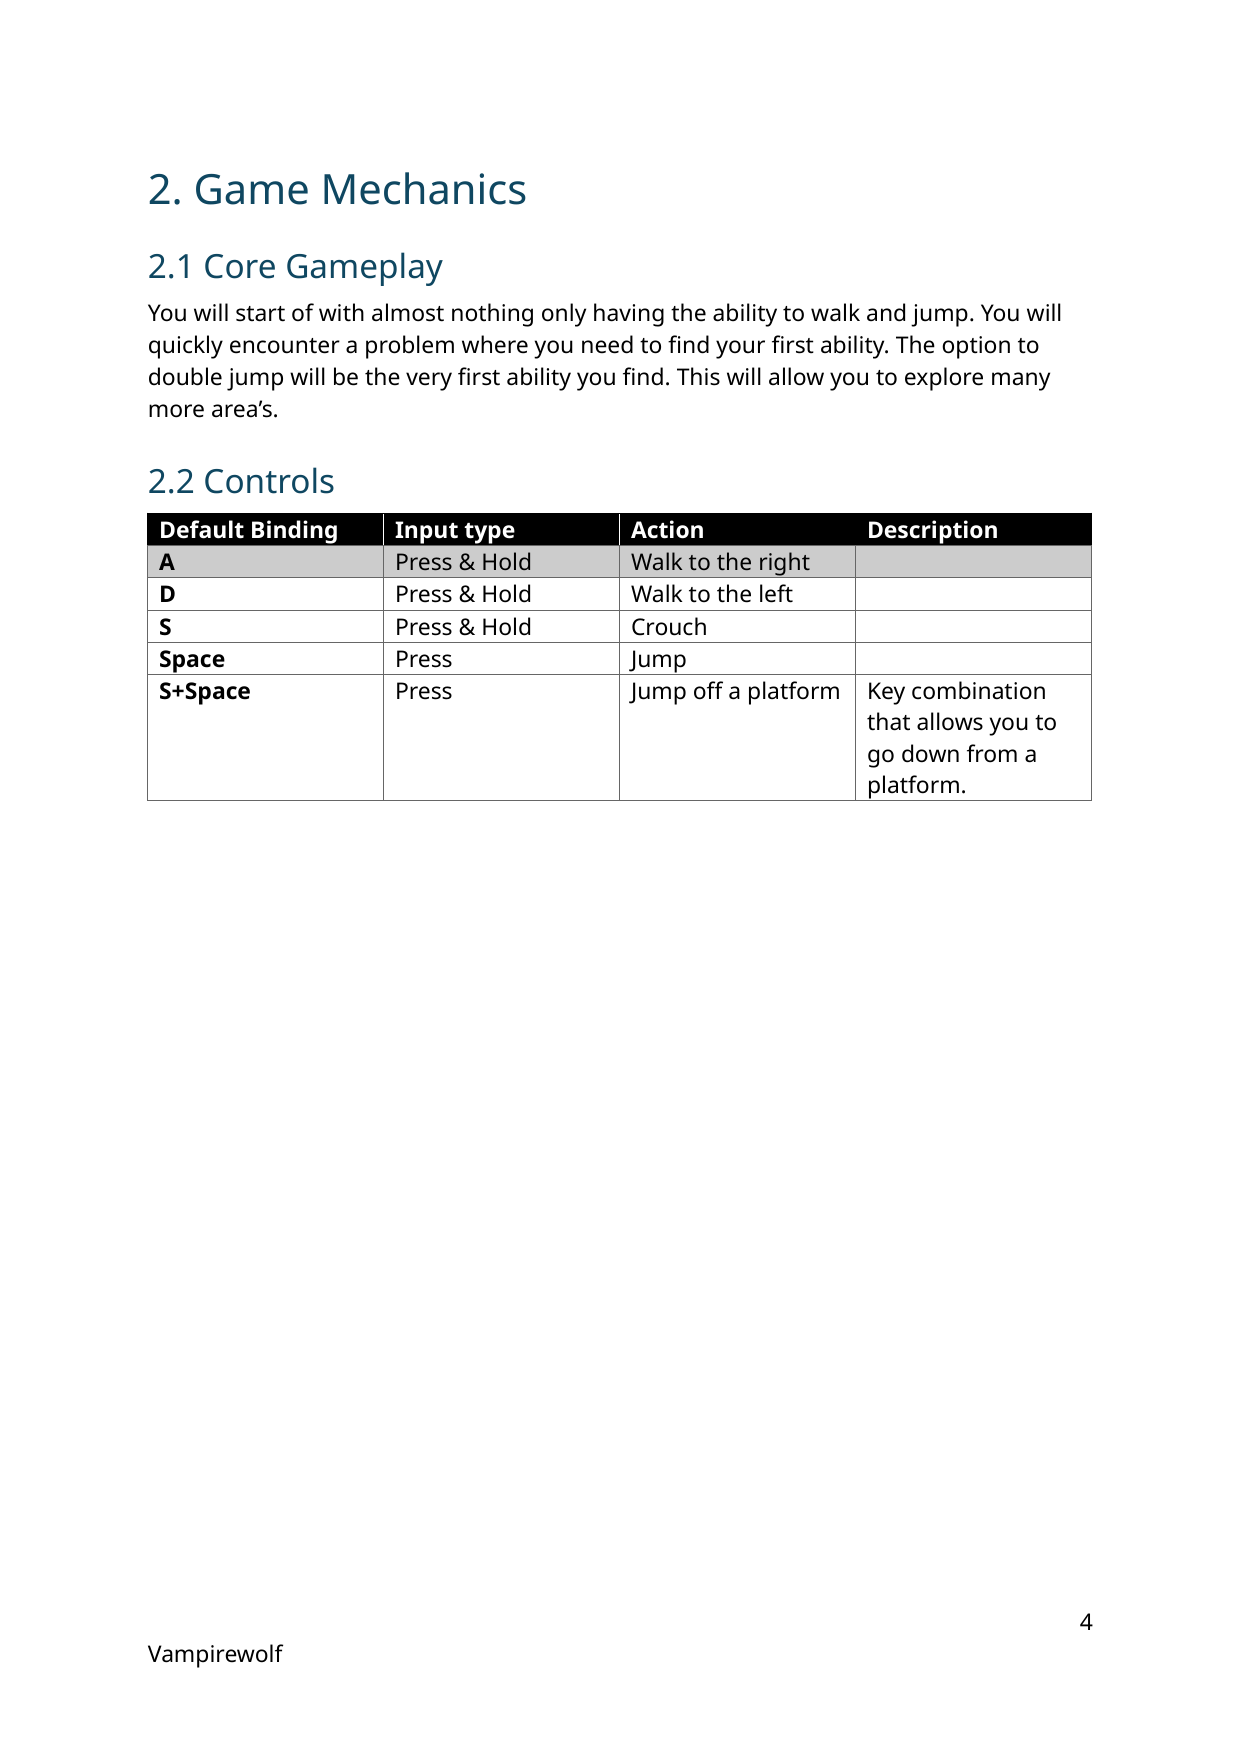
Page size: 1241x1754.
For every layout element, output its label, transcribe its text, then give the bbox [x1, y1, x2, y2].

table_cell [856, 578, 1091, 609]
table_cell Press [384, 643, 619, 674]
text You will start of with almost nothing only having the ability to walk and jump. You will quickly encounter a problem where you need to find your first ability. The option to double jump will be the very first ability you find. This will allow you to explore many more area’s. [148, 297, 1093, 424]
table_cell Crouch [620, 611, 855, 642]
table_cell Press & Hold [384, 611, 619, 642]
table_cell S+Space [148, 675, 383, 800]
subtitle 2.1 Core Gameplay [148, 243, 1093, 288]
subtitle 2.2 Controls [148, 458, 1093, 503]
table_cell Walk to the right [620, 546, 855, 577]
table_cell Press & Hold [384, 546, 619, 577]
table_header Input type [384, 514, 619, 545]
table_cell Jump off a platform [620, 675, 855, 800]
table_cell Space [148, 643, 383, 674]
table_cell [856, 643, 1091, 674]
table_cell Press & Hold [384, 578, 619, 609]
table_header Default Binding [148, 514, 383, 545]
table_cell S [148, 611, 383, 642]
table_header Description [856, 514, 1091, 545]
table_cell Walk to the left [620, 578, 855, 609]
subtitle 2. Game Mechanics [148, 160, 1093, 217]
table_cell Key combination that allows you to go down from a platform. [856, 675, 1091, 800]
table_cell A [148, 546, 383, 577]
table_header Action [620, 514, 856, 545]
table_cell Press [384, 675, 619, 800]
table_cell D [148, 578, 383, 609]
table_cell Jump [620, 643, 855, 674]
table_cell [856, 546, 1091, 577]
table_cell [856, 611, 1091, 642]
